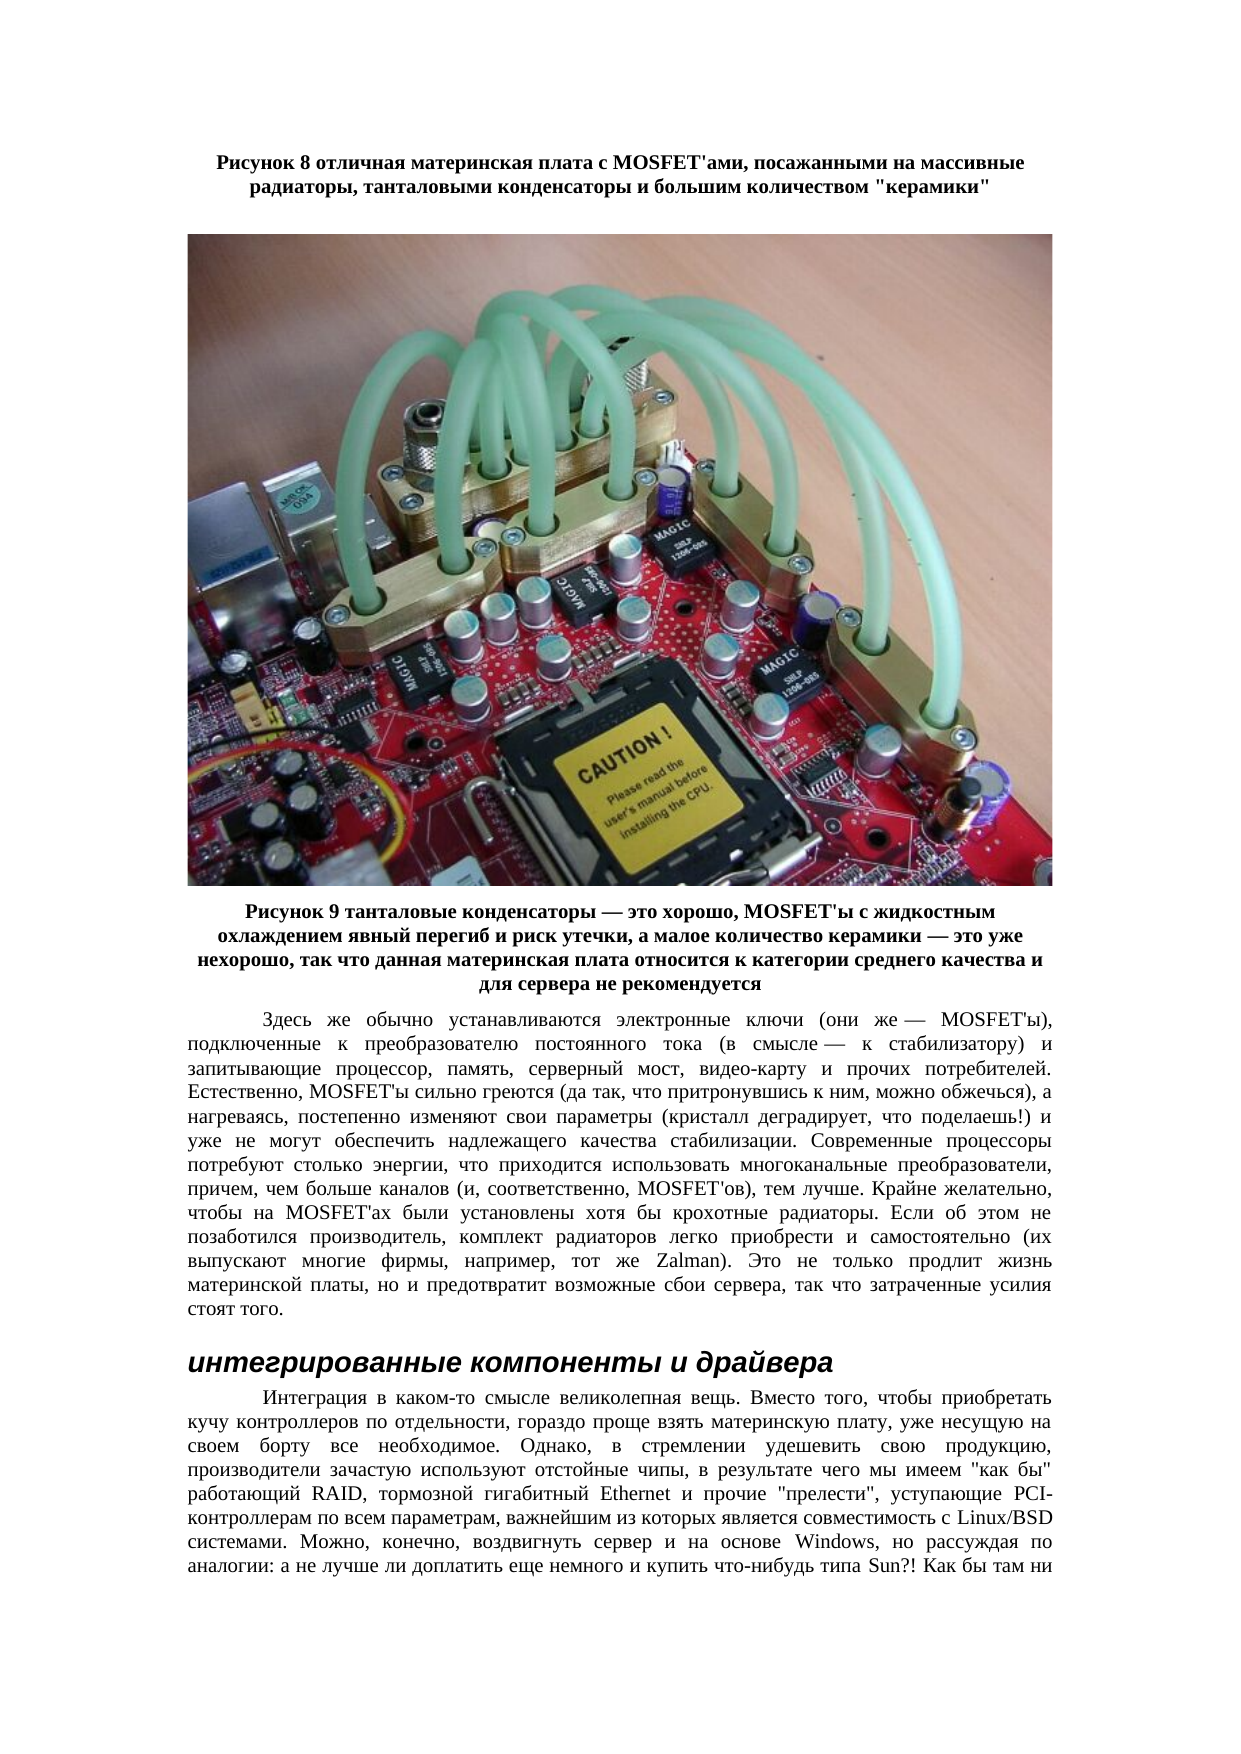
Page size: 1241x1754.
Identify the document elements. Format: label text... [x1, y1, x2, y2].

text Рисунок 9 танталовые конденсаторы — это хорошо, MOSFET'ы с жидкостным охлаждением явный перегиб и риск утечки, а малое количество керамики — это уже нехорошо, так что данная материнская плата относится к категории среднего качества и для сервера не рекомендуется [187, 898, 1053, 995]
subtitle интегрированные компоненты и драйвера [187, 1345, 1053, 1379]
text Интеграция в каком-то смысле великолепная вещь. Вместо того, чтобы приобретать кучу контроллеров по отдельности, гораздо проще взять материнскую плату, уже несущую на своем борту все необходимое. Однако, в стремлении удешевить свою продукцию, производители зачастую используют отстойные чипы, в результате чего мы имеем "как бы" работающий RAID, тормозной гигабитный Ethernet и прочие "прелести", уступающие PCI-контроллерам по всем параметрам, важнейшим из которых является совместимость с Linux/BSD системами. Можно, конечно, воздвигнуть сервер и на основе Windows, но рассуждая по аналогии: а не лучше ли доплатить еще немного и купить что-нибудь типа Sun?! Как бы там ни [187, 1385, 1053, 1577]
text Здесь же обычно устанавливаются электронные ключи (они же — MOSFET'ы), подключенные к преобразователю постоянного тока (в смысле — к стабилизатору) и запитывающие процессор, память, серверный мост, видео-карту и прочих потребителей. Естественно, MOSFET'ы сильно греются (да так, что притронувшись к ним, можно обжечься), а нагреваясь, постепенно изменяют свои параметры (кристалл деградирует, что поделаешь!) и уже не могут обеспечить надлежащего качества стабилизации. Современные процессоры потребуют столько энергии, что приходится использовать многоканальные преобразователи, причем, чем больше каналов (и, соответственно, MOSFET'ов), тем лучше. Крайне желательно, чтобы на MOSFET'ах были установлены хотя бы крохотные радиаторы. Если об этом не позаботился производитель, комплект радиаторов легко приобрести и самостоятельно (их выпускают многие фирмы, например, тот же Zalman). Это не только продлит жизнь материнской платы, но и предотвратит возможные сбои сервера, так что затраченные усилия стоят того. [187, 1007, 1053, 1320]
text Рисунок 8 отличная материнская плата с MOSFET'ами, посажанными на массивные радиаторы, танталовыми конденсаторы и большим количеством "керамики" [187, 150, 1053, 198]
picture [187, 234, 1053, 886]
